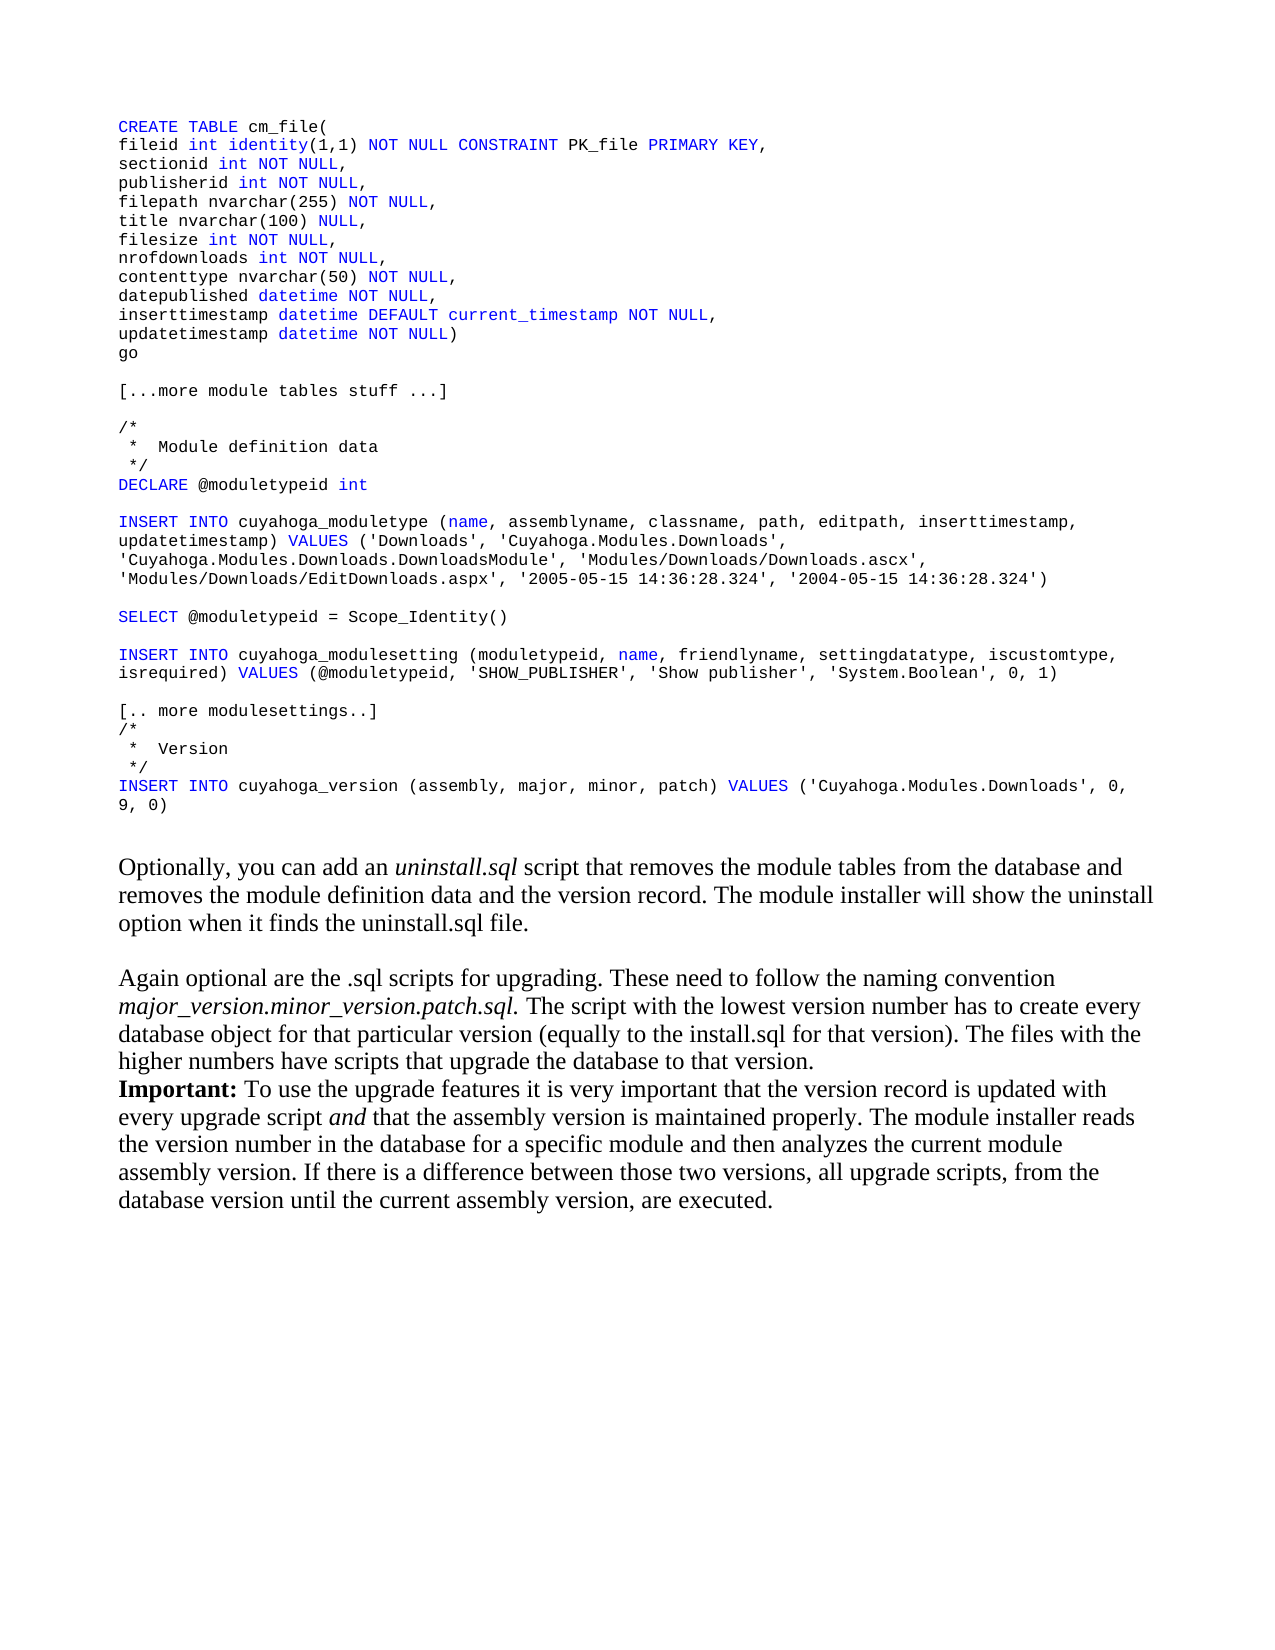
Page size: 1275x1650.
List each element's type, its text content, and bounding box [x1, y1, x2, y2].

text fileid int identity(1,1) NOT NULL CONSTRAINT PK_file PRIMARY KEY, [118, 137, 1157, 156]
text * Module definition data [118, 439, 1157, 457]
text inserttimestamp datetime DEFAULT current_timestamp NOT NULL, [118, 307, 1157, 326]
text */ [118, 457, 1157, 476]
text contenttype nvarchar(50) NOT NULL, [118, 269, 1157, 288]
text go [118, 344, 1157, 363]
text DECLARE @moduletypeid int [118, 476, 1157, 495]
text * Version [118, 740, 1157, 759]
text INSERT INTO cuyahoga_modulesetting (moduletypeid, name, friendlyname, settingdatatype, iscustomtype, isrequired) VALUES (@moduletypeid, 'SHOW_PUBLISHER', 'Show publisher', 'System.Boolean', 0, 1) [118, 646, 1157, 684]
text filesize int NOT NULL, [118, 231, 1157, 250]
text Important: To use the upgrade features it is very important that the version record is updated with every upgrade script and that the assembly version is maintained properly. The module installer reads the version number in the database for a specific module and then analyzes the current module assembly version. If there is a difference between those two versions, all upgrade scripts, from the database version until the current assembly version, are executed. [118, 1075, 1157, 1214]
text Optionally, you can add an uninstall.sql script that removes the module tables from the database and removes the module definition data and the version record. The module installer will show the uninstall option when it finds the uninstall.sql file. [118, 853, 1157, 937]
text [...more module tables stuff ...] [118, 382, 1157, 401]
text /* [118, 420, 1157, 439]
text INSERT INTO cuyahoga_version (assembly, major, minor, patch) VALUES ('Cuyahoga.Modules.Downloads', 0, 9, 0) [118, 778, 1157, 816]
text SELECT @moduletypeid = Scope_Identity() [118, 608, 1157, 627]
text datepublished datetime NOT NULL, [118, 288, 1157, 307]
text nrofdownloads int NOT NULL, [118, 250, 1157, 269]
text publisherid int NOT NULL, [118, 175, 1157, 193]
text title nvarchar(100) NULL, [118, 212, 1157, 231]
text INSERT INTO cuyahoga_moduletype (name, assemblyname, classname, path, editpath, inserttimestamp, updatetimestamp) VALUES ('Downloads', 'Cuyahoga.Modules.Downloads', 'Cuyahoga.Modules.Downloads.DownloadsModule', 'Modules/Downloads/Downloads.ascx', 'Modules/Downloads/EditDownloads.aspx', '2005-05-15 14:36:28.324', '2004-05-15 14:36:28.324') [118, 514, 1157, 589]
text filepath nvarchar(255) NOT NULL, [118, 193, 1157, 212]
text Again optional are the .sql scripts for upgrading. These need to follow the naming convention major_version.minor_version.patch.sql. The script with the lowest version number has to create every database object for that particular version (equally to the install.sql for that version). The files with the higher numbers have scripts that upgrade the database to that version. [118, 964, 1157, 1075]
text CREATE TABLE cm_file( [118, 118, 1157, 137]
text [.. more modulesettings..] [118, 703, 1157, 721]
text /* [118, 721, 1157, 740]
text */ [118, 759, 1157, 778]
text sectionid int NOT NULL, [118, 156, 1157, 175]
text updatetimestamp datetime NOT NULL) [118, 326, 1157, 344]
